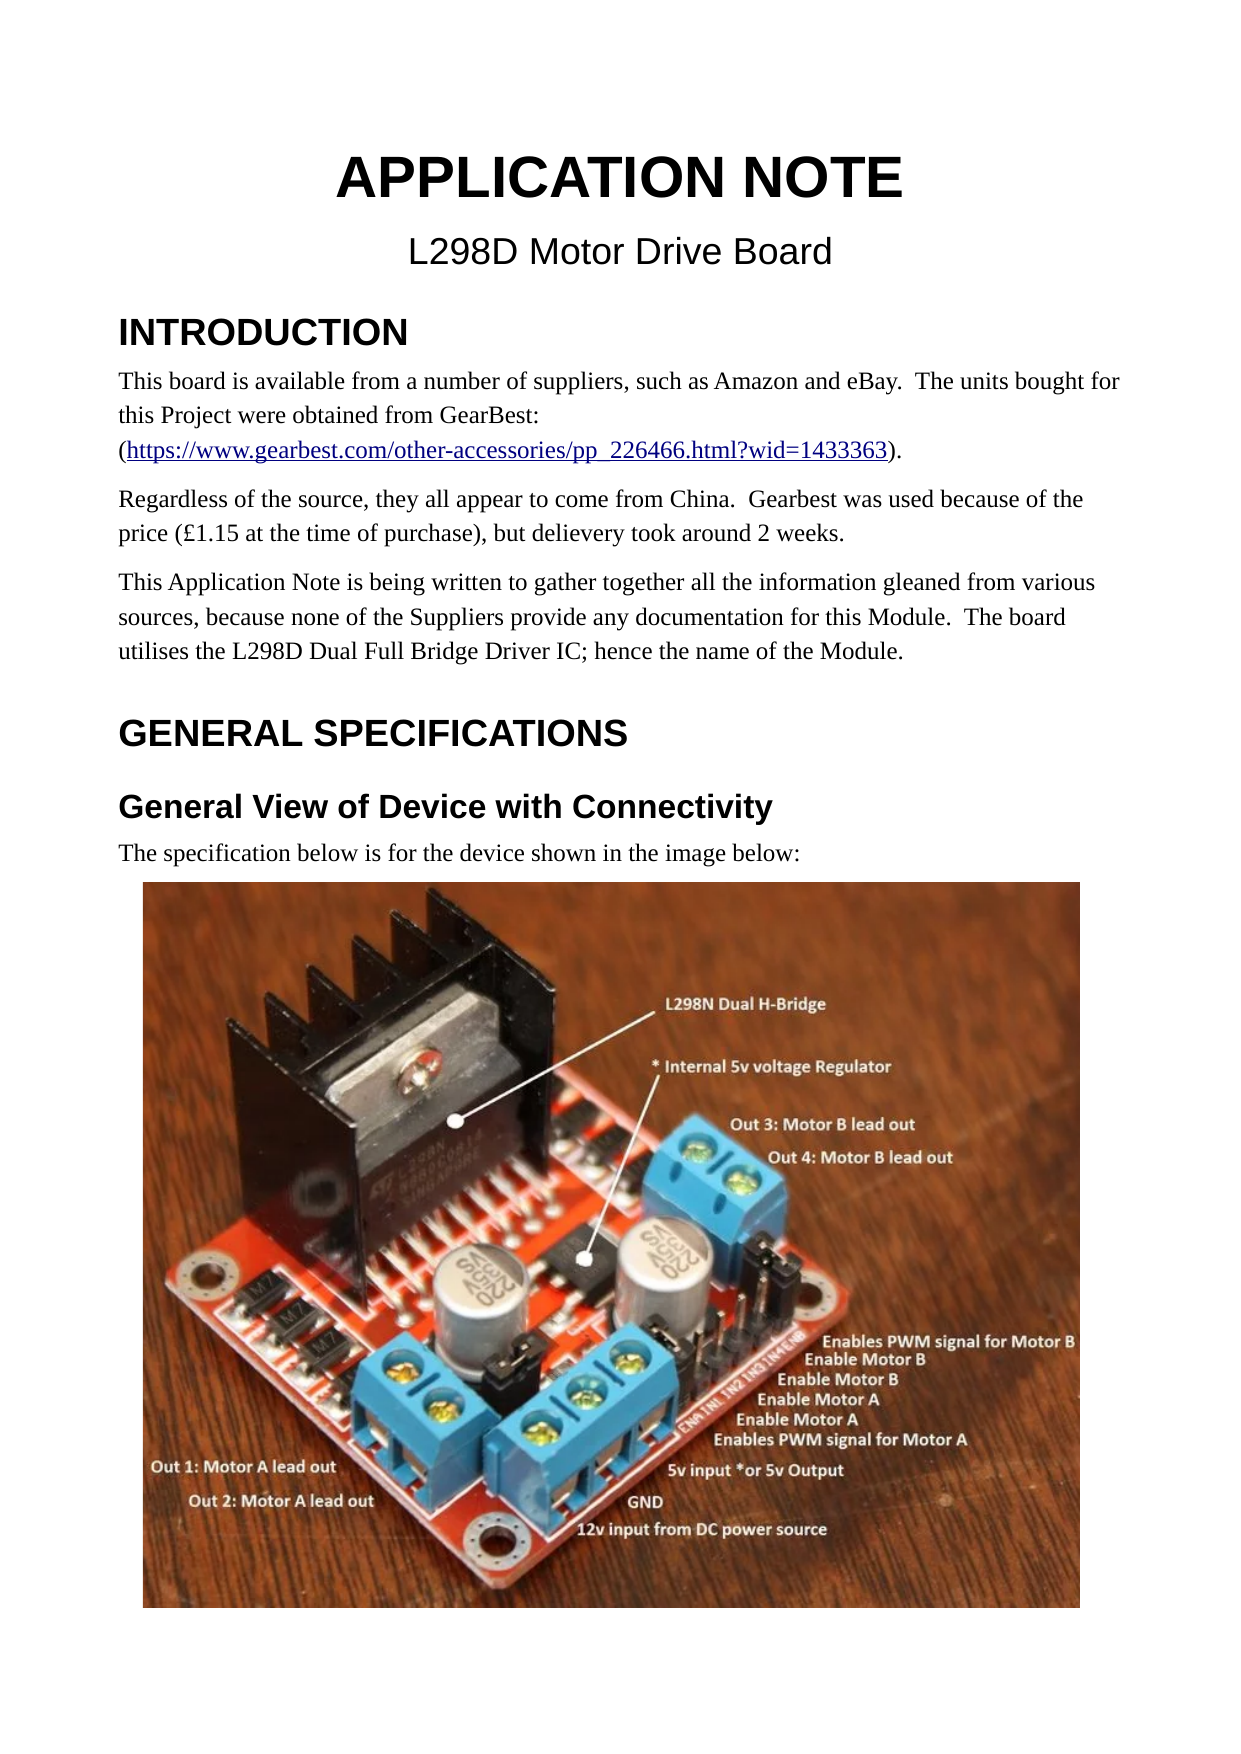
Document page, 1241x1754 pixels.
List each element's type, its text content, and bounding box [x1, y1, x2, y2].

text Regardless of the source, they all appear to come from China. Gearbest was used because of the price (£1.15 at the time of purchase), but delievery took around 2 weeks. [118, 484, 1122, 547]
text This board is available from a number of suppliers, such as Amazon and eBay. The units bought for this Project were obtained from GearBest: (https://www.gearbest.com/other-accessories/pp_226466.html?wid=1433363). [118, 366, 1122, 463]
text The specification below is for the device shown in the image below: [118, 838, 1122, 867]
subtitle L298D Motor Drive Board [118, 229, 1122, 272]
subtitle GENERAL SPECIFICATIONS [118, 710, 1122, 754]
picture [142, 882, 1080, 1608]
subtitle General View of Device with Connectivity [118, 787, 1122, 826]
text This Application Note is being written to gather together all the information gleaned from various sources, because none of the Suppliers provide any documentation for this Module. The board utilises the L298D Dual Full Bridge Driver IC; hence the name of the Module. [118, 567, 1122, 665]
subtitle INTRODUCTION [118, 309, 1122, 353]
title APPLICATION NOTE [118, 143, 1122, 210]
